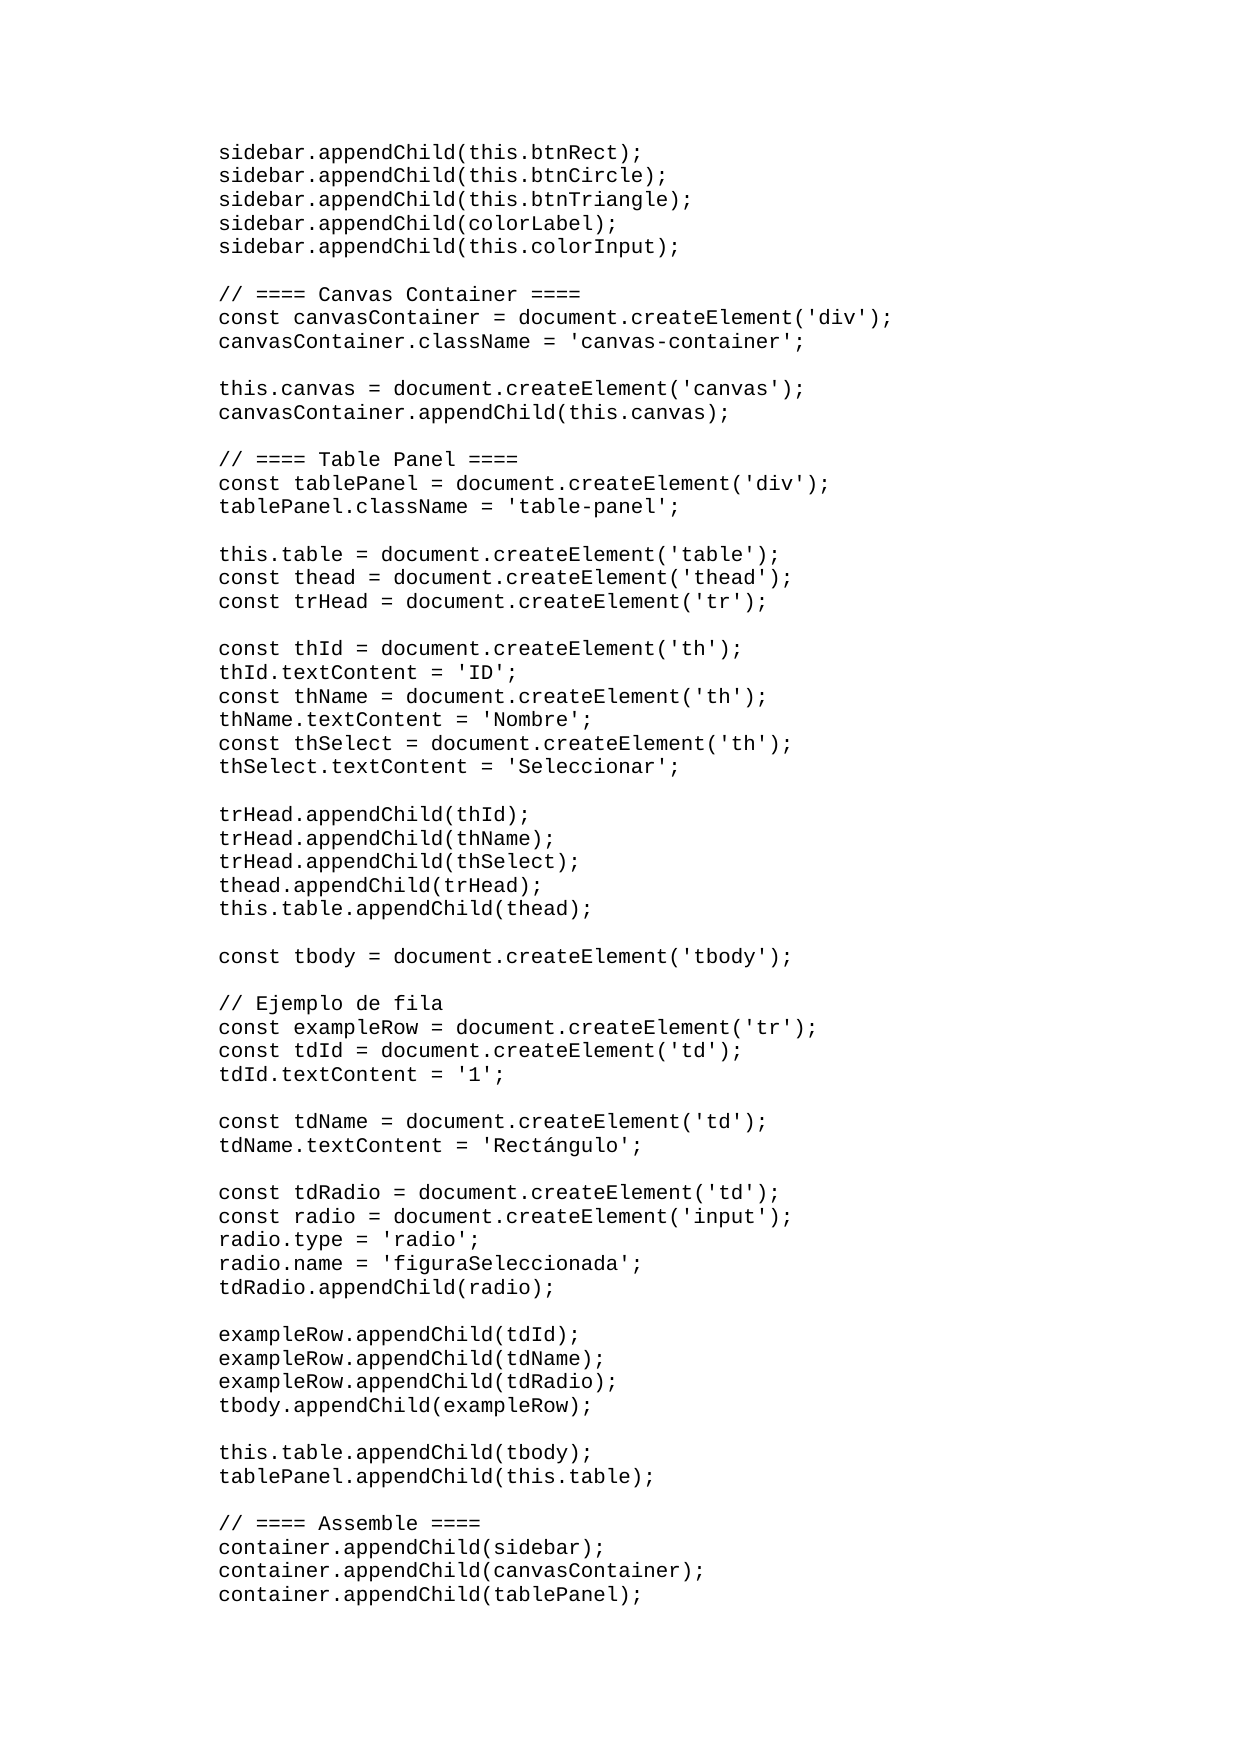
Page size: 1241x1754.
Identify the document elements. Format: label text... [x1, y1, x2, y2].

text container.appendChild(tablePanel); [118, 1584, 1122, 1608]
text const thead = document.createElement('thead'); [118, 567, 1122, 591]
text thId.textContent = 'ID'; [118, 662, 1122, 686]
text tdId.textContent = '1'; [118, 1064, 1122, 1088]
text // Ejemplo de fila [118, 993, 1122, 1017]
text const exampleRow = document.createElement('tr'); [118, 1017, 1122, 1040]
text radio.name = 'figuraSeleccionada'; [118, 1253, 1122, 1277]
text tbody.appendChild(exampleRow); [118, 1395, 1122, 1419]
text const canvasContainer = document.createElement('div'); [118, 307, 1122, 331]
text sidebar.appendChild(this.colorInput); [118, 236, 1122, 260]
text tablePanel.className = 'table-panel'; [118, 496, 1122, 520]
text sidebar.appendChild(this.btnTriangle); [118, 189, 1122, 213]
text container.appendChild(canvasContainer); [118, 1561, 1122, 1584]
text sidebar.appendChild(this.btnCircle); [118, 165, 1122, 189]
text const thSelect = document.createElement('th'); [118, 733, 1122, 757]
text exampleRow.appendChild(tdRadio); [118, 1371, 1122, 1395]
text const radio = document.createElement('input'); [118, 1206, 1122, 1229]
text thead.appendChild(trHead); [118, 875, 1122, 898]
text tablePanel.appendChild(this.table); [118, 1466, 1122, 1489]
text canvasContainer.className = 'canvas-container'; [118, 331, 1122, 354]
text radio.type = 'radio'; [118, 1229, 1122, 1253]
text const trHead = document.createElement('tr'); [118, 591, 1122, 615]
text container.appendChild(sidebar); [118, 1537, 1122, 1561]
text thSelect.textContent = 'Seleccionar'; [118, 757, 1122, 780]
text this.table = document.createElement('table'); [118, 544, 1122, 567]
text trHead.appendChild(thId); [118, 804, 1122, 827]
text // ==== Assemble ==== [118, 1513, 1122, 1537]
text sidebar.appendChild(this.btnRect); [118, 142, 1122, 165]
text const thName = document.createElement('th'); [118, 686, 1122, 709]
text canvasContainer.appendChild(this.canvas); [118, 402, 1122, 426]
text this.canvas = document.createElement('canvas'); [118, 378, 1122, 402]
text thName.textContent = 'Nombre'; [118, 709, 1122, 733]
text const tbody = document.createElement('tbody'); [118, 946, 1122, 969]
text this.table.appendChild(tbody); [118, 1442, 1122, 1466]
text // ==== Table Panel ==== [118, 449, 1122, 473]
text const tdRadio = document.createElement('td'); [118, 1182, 1122, 1206]
text trHead.appendChild(thSelect); [118, 851, 1122, 875]
text const tdId = document.createElement('td'); [118, 1040, 1122, 1064]
text exampleRow.appendChild(tdId); [118, 1324, 1122, 1348]
text const tdName = document.createElement('td'); [118, 1111, 1122, 1135]
text this.table.appendChild(thead); [118, 898, 1122, 922]
text exampleRow.appendChild(tdName); [118, 1348, 1122, 1371]
text const thId = document.createElement('th'); [118, 638, 1122, 662]
text tdName.textContent = 'Rectángulo'; [118, 1135, 1122, 1158]
text const tablePanel = document.createElement('div'); [118, 473, 1122, 496]
text tdRadio.appendChild(radio); [118, 1277, 1122, 1300]
text trHead.appendChild(thName); [118, 827, 1122, 851]
text // ==== Canvas Container ==== [118, 284, 1122, 307]
text sidebar.appendChild(colorLabel); [118, 213, 1122, 236]
